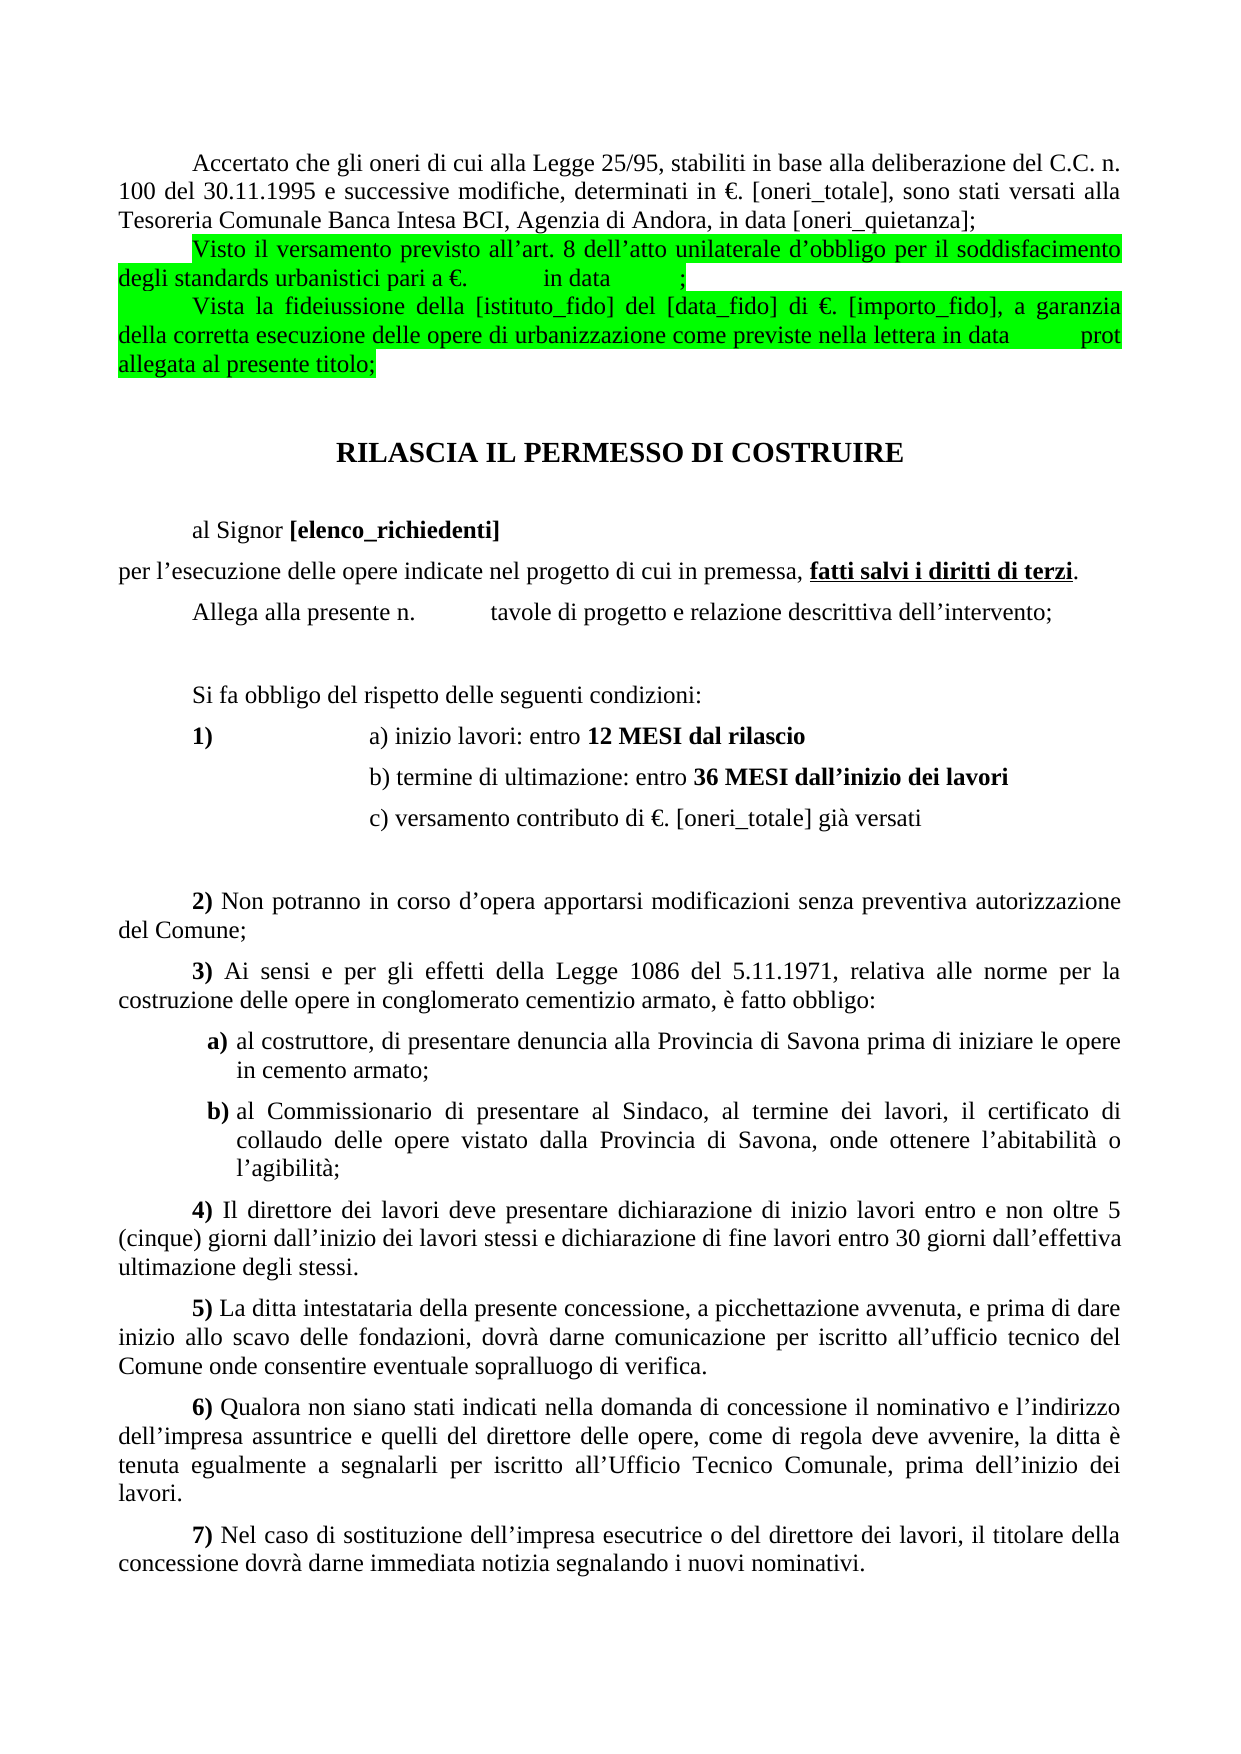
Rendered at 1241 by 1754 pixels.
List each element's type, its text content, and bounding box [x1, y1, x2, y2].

list al costruttore, di presentare denuncia alla Provincia di Savona prima di iniziare le opere in cemento armato; [207, 1026, 1122, 1083]
list al Commissionario di presentare al Sindaco, al termine dei lavori, il certificato di collaudo delle opere vistato dalla Provincia di Savona, onde ottenere l’abitabilità o l’agibilità; [207, 1096, 1122, 1182]
text 7) Nel caso di sostituzione dell’impresa esecutrice o del direttore dei lavori, il titolare della concessione dovrà darne immediata notizia segnalando i nuovi nominativi. [118, 1520, 1122, 1577]
text Si fa obbligo del rispetto delle seguenti condizioni: [118, 680, 1122, 708]
text Accertato che gli oneri di cui alla Legge 25/95, stabiliti in base alla deliberazione del C.C. n. 100 del 30.11.1995 e successive modifiche, determinati in €. [oneri_totale], sono stati versati alla Tesoreria Comunale Banca Intesa BCI, Agenzia di Andora, in data [oneri_quietanza]; [118, 148, 1122, 234]
text Vista la fideiussione della [istituto_fido] del [data_fido] di €. [importo_fido], a garanzia della corretta esecuzione delle opere di urbanizzazione come previste nella lettera in data prot allegata al presente titolo; [118, 291, 1122, 378]
text 2) Non potranno in corso d’opera apportarsi modificazioni senza preventiva autorizzazione del Comune; [118, 886, 1122, 943]
text 3) Ai sensi e per gli effetti della Legge 1086 del 5.11.1971, relativa alle norme per la costruzione delle opere in conglomerato cementizio armato, è fatto obbligo: [118, 956, 1122, 1013]
text 5) La ditta intestataria della presente concessione, a picchettazione avvenuta, e prima di dare inizio allo scavo delle fondazioni, dovrà darne comunicazione per iscritto all’ufficio tecnico del Comune onde consentire eventuale sopralluogo di verifica. [118, 1293, 1122, 1380]
text 4) Il direttore dei lavori deve presentare dichiarazione di inizio lavori entro e non oltre 5 (cinque) giorni dall’inizio dei lavori stessi e dichiarazione di fine lavori entro 30 giorni dall’effettiva ultimazione degli stessi. [118, 1195, 1122, 1281]
text c) versamento contributo di €. [oneri_totale] già versati [118, 803, 1122, 832]
text 6) Qualora non siano stati indicati nella domanda di concessione il nominativo e l’indirizzo dell’impresa assuntrice e quelli del direttore delle opere, come di regola deve avvenire, la ditta è tenuta egualmente a segnalarli per iscritto all’Ufficio Tecnico Comunale, prima dell’inizio dei lavori. [118, 1392, 1122, 1507]
text b) termine di ultimazione: entro 36 MESI dall’inizio dei lavori [118, 762, 1122, 791]
text 1) a) inizio lavori: entro 12 MESI dal rilascio [118, 721, 1122, 750]
text per l’esecuzione delle opere indicate nel progetto di cui in premessa, fatti salvi i diritti di terzi. [118, 556, 1122, 585]
text Visto il versamento previsto all’art. 8 dell’atto unilaterale d’obbligo per il soddisfacimento degli standards urbanistici pari a €. in data ; [118, 234, 1122, 291]
text Allega alla presente n. tavole di progetto e relazione descrittiva dell’intervento; [118, 597, 1122, 626]
text al Signor [elenco_richiedenti] [118, 515, 1122, 543]
text RILASCIA IL PERMESSO DI COSTRUIRE [118, 435, 1122, 469]
